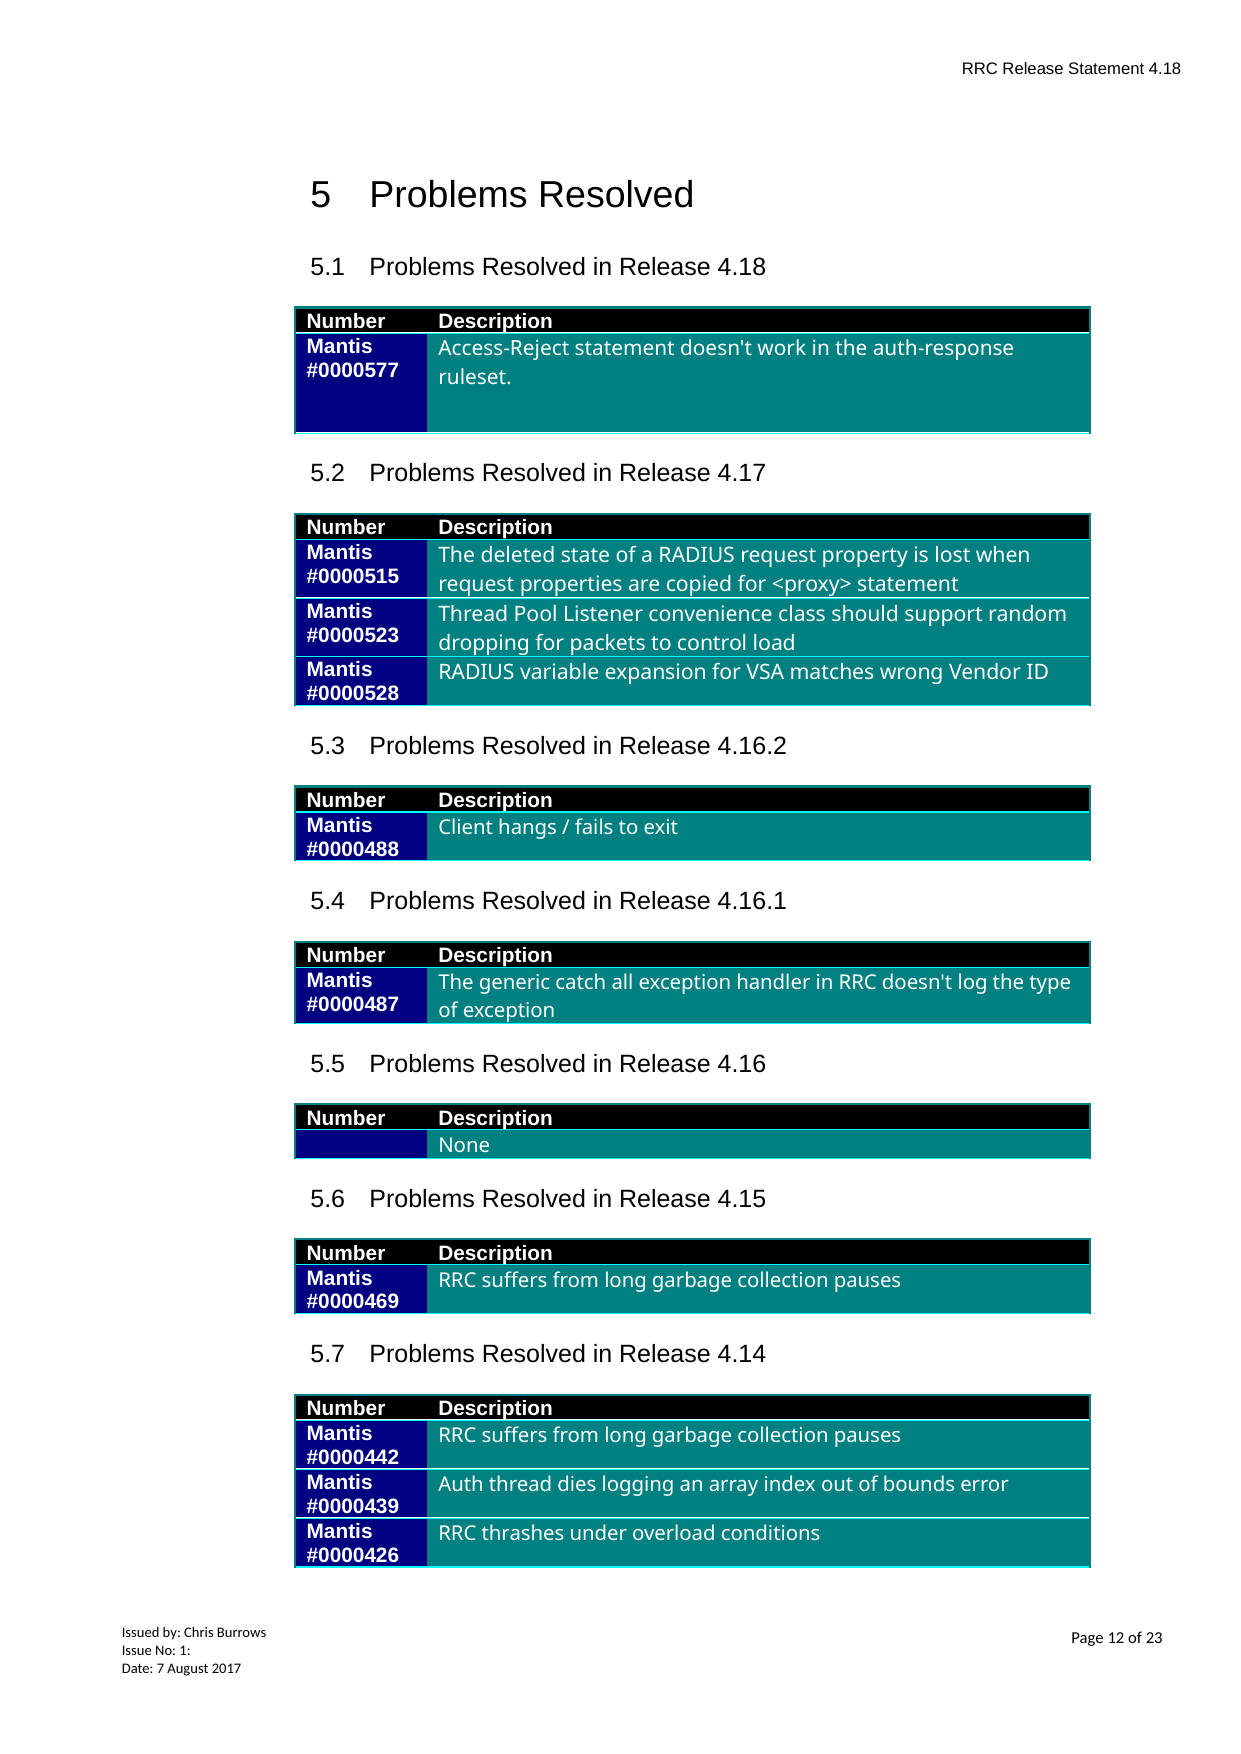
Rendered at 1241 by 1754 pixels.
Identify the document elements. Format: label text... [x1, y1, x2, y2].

table_cell RRC thrashes under overload conditions [427, 1519, 1089, 1566]
table_header Number [296, 943, 427, 967]
subtitle Problems Resolved [310, 177, 1181, 215]
table_cell Mantis #0000439 [296, 1470, 427, 1517]
table_cell RRC suffers from long garbage collection pauses [427, 1265, 1089, 1313]
table_header Description [427, 515, 1089, 539]
subtitle Problems Resolved in Release 4.17 [310, 458, 1181, 488]
table_header Number [296, 1396, 427, 1419]
table_cell Mantis #0000469 [296, 1265, 427, 1313]
table_cell Mantis #0000426 [296, 1519, 427, 1566]
table_cell RRC suffers from long garbage collection pauses [427, 1421, 1089, 1468]
table_cell None [427, 1130, 1089, 1158]
table_cell Auth thread dies logging an array index out of bounds error [427, 1470, 1089, 1517]
table_cell Mantis #0000487 [296, 968, 427, 1023]
table_cell [296, 1130, 427, 1158]
table_header Description [427, 1240, 1089, 1264]
subtitle Problems Resolved in Release 4.15 [310, 1184, 1181, 1213]
table_cell Mantis #0000515 [296, 540, 427, 597]
table_cell Mantis #0000577 [296, 334, 427, 432]
table_header Description [427, 1396, 1089, 1419]
subtitle Problems Resolved in Release 4.14 [310, 1339, 1181, 1368]
table_header Description [427, 943, 1089, 967]
table_header Number [296, 1105, 427, 1129]
table_cell Mantis #0000488 [296, 813, 427, 860]
table_header Description [427, 788, 1089, 811]
table_header Description [427, 309, 1089, 332]
table_cell The generic catch all exception handler in RRC doesn't log the type of exception [427, 968, 1089, 1023]
table_cell Mantis #0000442 [296, 1421, 427, 1468]
table_cell Access-Reject statement doesn't work in the auth-response ruleset. [427, 334, 1089, 432]
table_header Number [296, 515, 427, 539]
table_cell Mantis #0000528 [296, 657, 427, 705]
table_header Number [296, 1240, 427, 1264]
table_header Number [296, 309, 427, 332]
table_header Number [296, 788, 427, 811]
subtitle Problems Resolved in Release 4.16.1 [310, 886, 1181, 916]
table_cell The deleted state of a RADIUS request property is lost when request properties are copied for <proxy> statement [427, 540, 1089, 597]
table_header Description [427, 1105, 1089, 1129]
subtitle Problems Resolved in Release 4.16.2 [310, 731, 1181, 760]
table_cell Mantis #0000523 [296, 599, 427, 656]
table_cell Thread Pool Listener convenience class should support random dropping for packets to control load [427, 599, 1089, 656]
subtitle Problems Resolved in Release 4.18 [310, 252, 1181, 281]
table_cell RADIUS variable expansion for VSA matches wrong Vendor ID [427, 657, 1089, 705]
table_cell Client hangs / fails to exit [427, 813, 1089, 860]
subtitle Problems Resolved in Release 4.16 [310, 1049, 1181, 1078]
